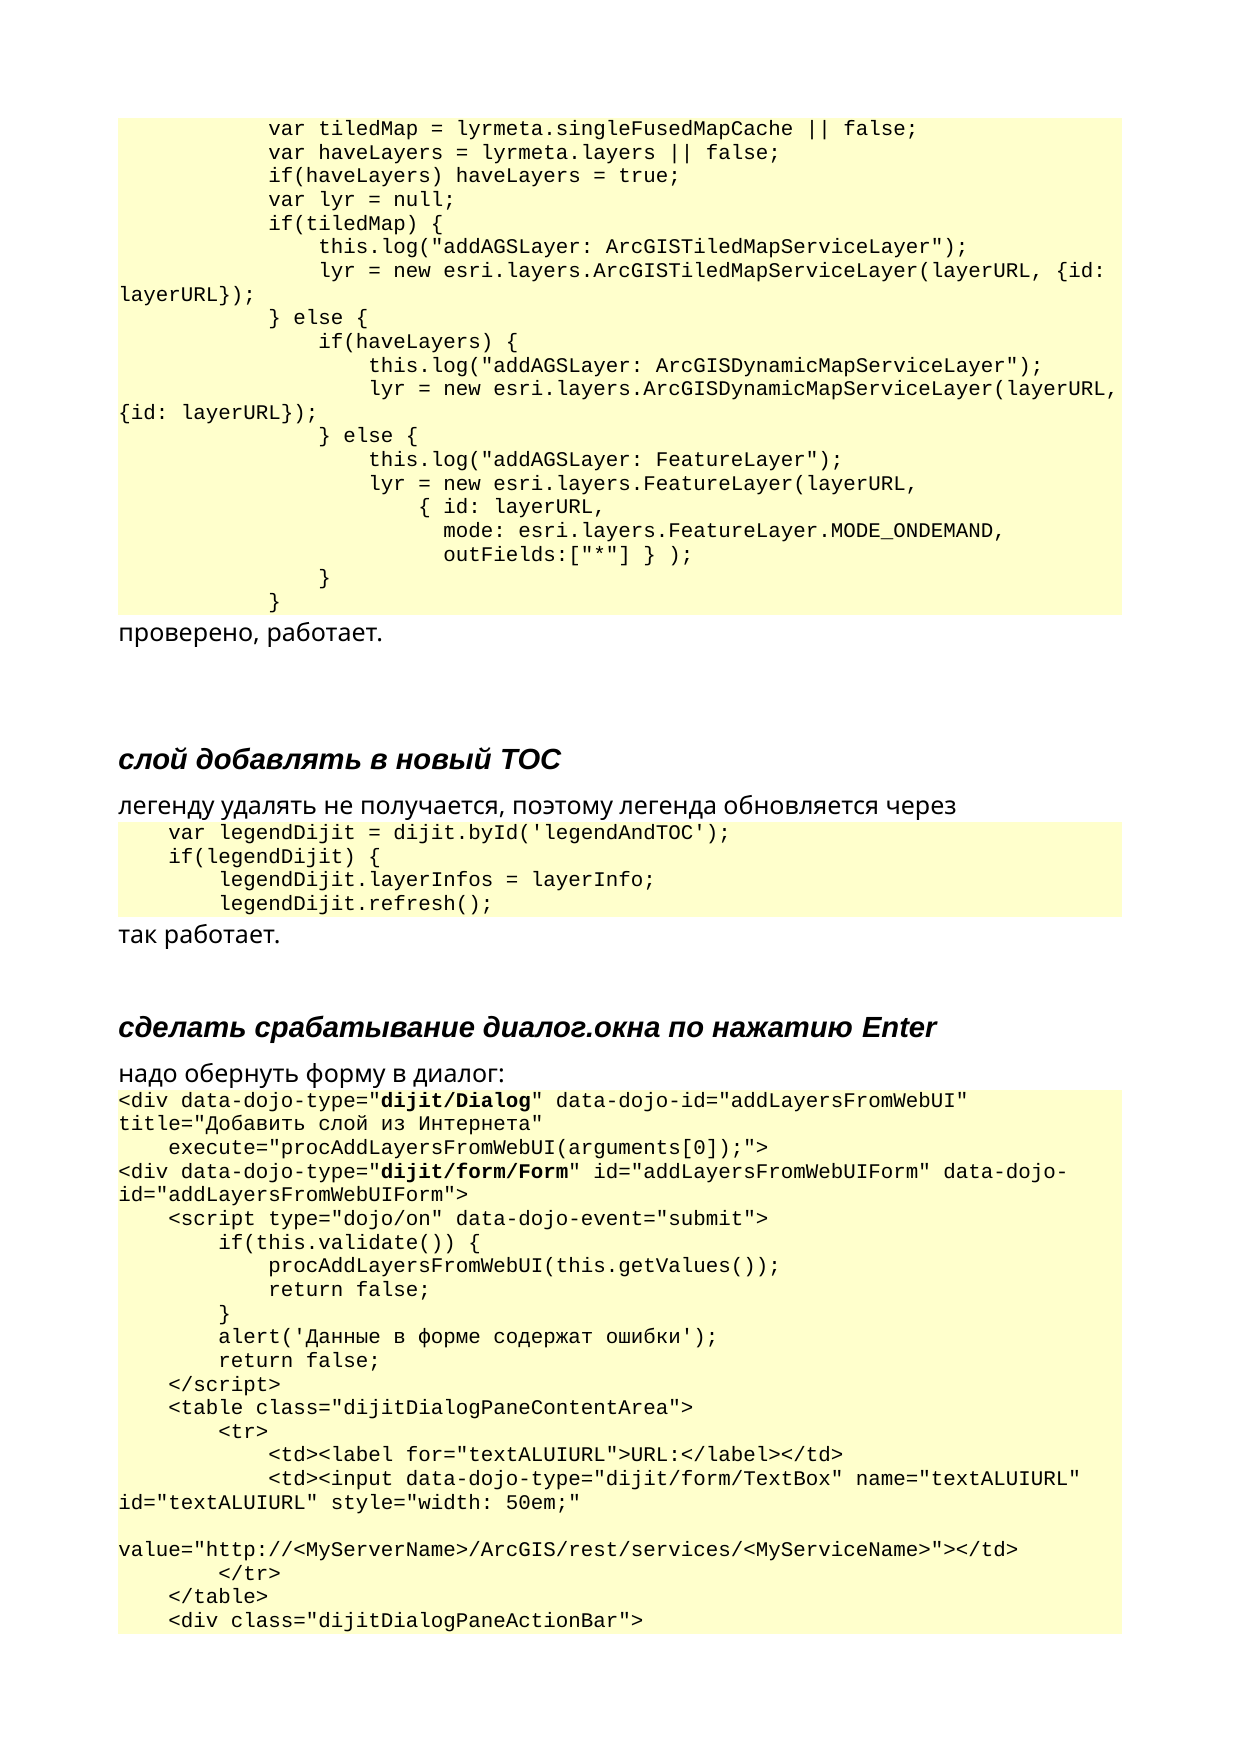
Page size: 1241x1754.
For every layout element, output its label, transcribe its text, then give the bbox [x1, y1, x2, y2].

text легенду удалять не получается, поэтому легенда обновляется через [118, 788, 1122, 822]
subtitle слой добавлять в новый TOC [118, 742, 1122, 775]
text var legendDijit = dijit.byId('legendAndTOC'); if(legendDijit) { legendDijit.layerInfos = layerInfo; legendDijit.refresh(); [118, 822, 1122, 917]
text проверено, работает. [118, 615, 1122, 649]
text var tiledMap = lyrmeta.singleFusedMapCache || false; var haveLayers = lyrmeta.layers || false; if(haveLayers) haveLayers = true; var lyr = null; if(tiledMap) { this.log("addAGSLayer: ArcGISTiledMapServiceLayer"); lyr = new esri.layers.ArcGISTiledMapServiceLayer(layerURL, {id: layerURL}); } else { if(haveLayers) { this.log("addAGSLayer: ArcGISDynamicMapServiceLayer"); lyr = new esri.layers.ArcGISDynamicMapServiceLayer(layerURL, {id: layerURL}); } else { this.log("addAGSLayer: FeatureLayer"); lyr = new esri.layers.FeatureLayer(layerURL, { id: layerURL, mode: esri.layers.FeatureLayer.MODE_ONDEMAND, outFields:["*"] } ); } } [118, 118, 1122, 615]
text <div data-dojo-type="dijit/Dialog" data-dojo-id="addLayersFromWebUI" title="Добавить слой из Интернета" execute="procAddLayersFromWebUI(arguments[0]);"> <div data-dojo-type="dijit/form/Form" id="addLayersFromWebUIForm" data-dojo-id="addLayersFromWebUIForm"> <script type="dojo/on" data-dojo-event="submit"> if(this.validate()) { procAddLayersFromWebUI(this.getValues()); return false; } alert('Данные в форме содержат ошибки'); return false; </script> <table class="dijitDialogPaneContentArea"> <tr> <td><label for="textALUIURL">URL:</label></td> <td><input data-dojo-type="dijit/form/TextBox" name="textALUIURL" id="textALUIURL" style="width: 50em;" value="http://<MyServerName>/ArcGIS/rest/services/<MyServiceName>"></td> </tr> </table> <div class="dijitDialogPaneActionBar"> [118, 1090, 1122, 1634]
subtitle сделать срабатывание диалог.окна по нажатию Enter [118, 1010, 1122, 1043]
text так работает. [118, 917, 1122, 951]
text надо обернуть форму в диалог: [118, 1056, 1122, 1090]
